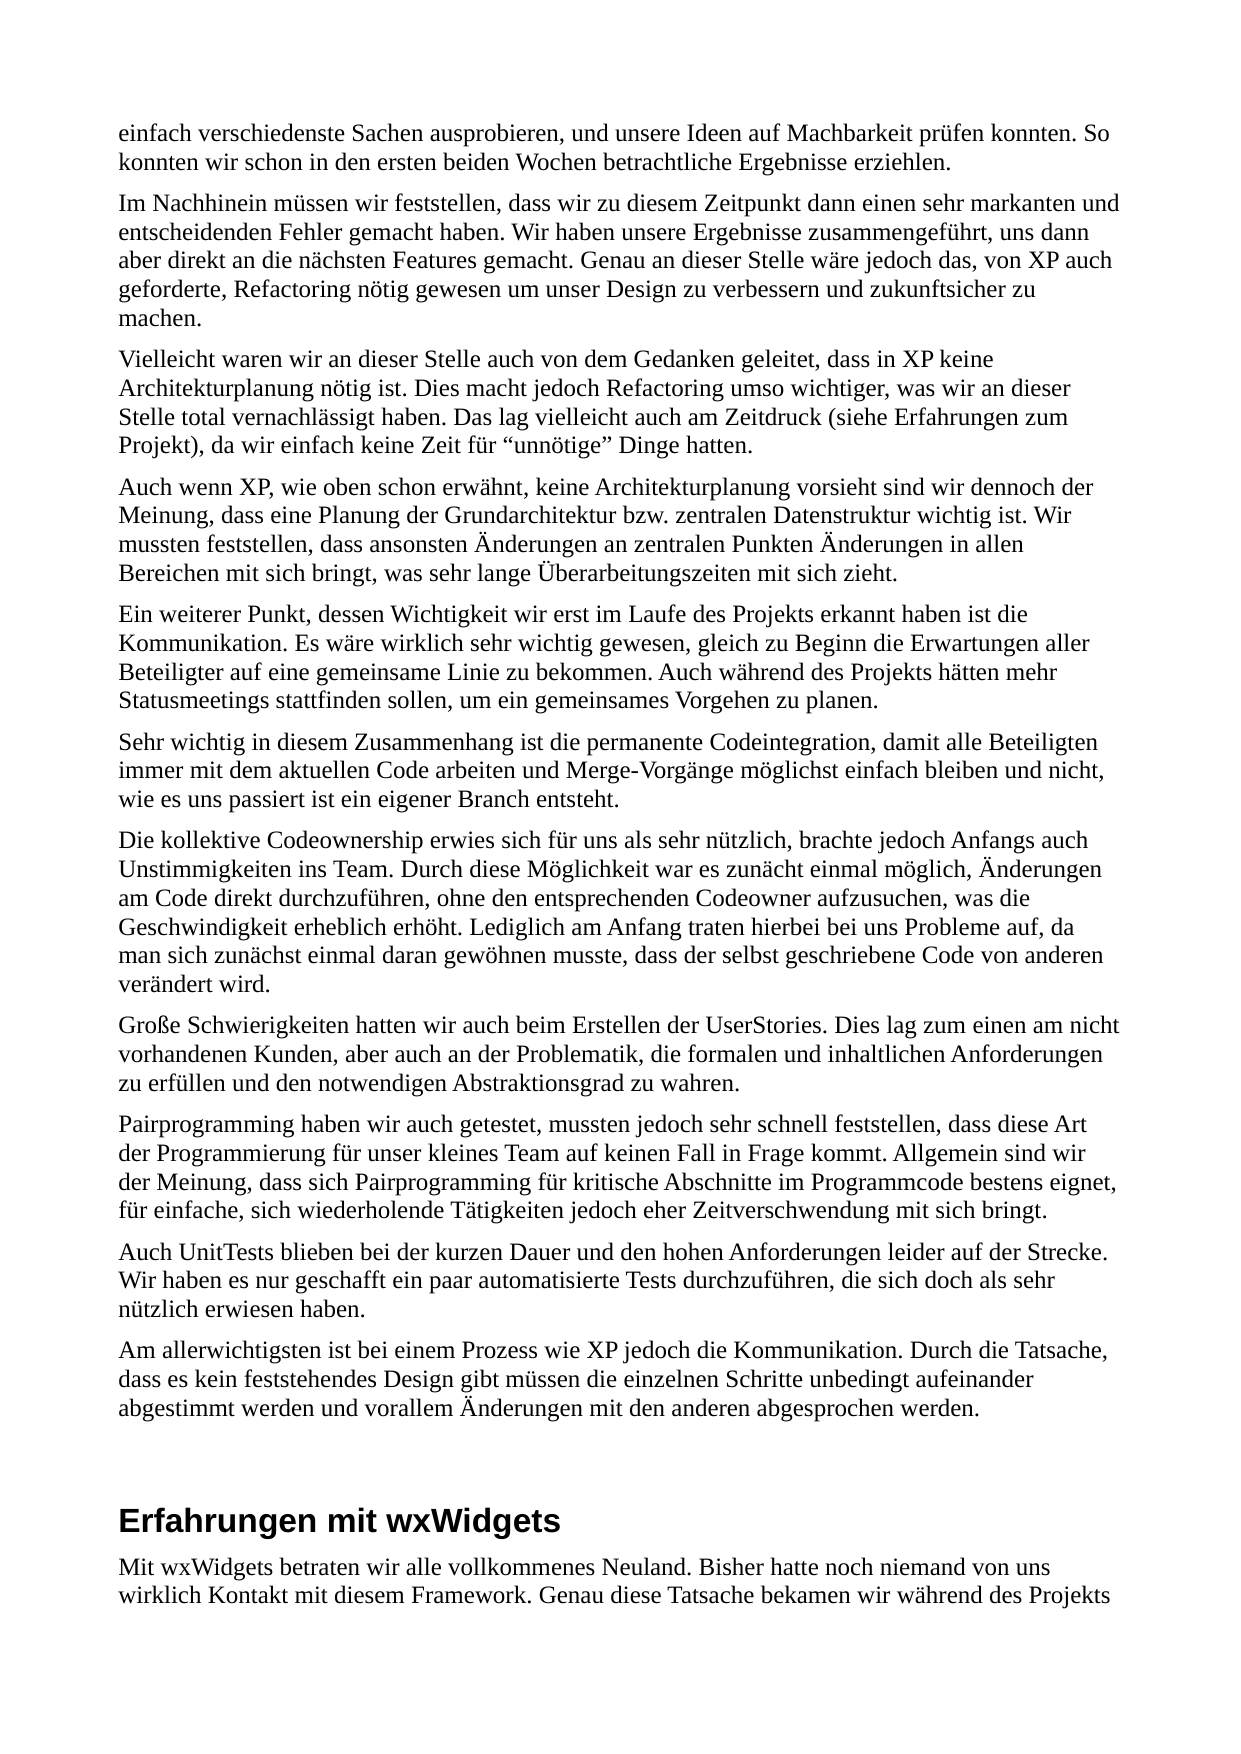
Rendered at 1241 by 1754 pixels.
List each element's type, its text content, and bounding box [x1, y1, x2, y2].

text Mit wxWidgets betraten wir alle vollkommenes Neuland. Bisher hatte noch niemand von uns wirklich Kontakt mit diesem Framework. Genau diese Tatsache bekamen wir während des Projekts [118, 1552, 1122, 1609]
subtitle Erfahrungen mit wxWidgets [118, 1501, 1122, 1539]
text Sehr wichtig in diesem Zusammenhang ist die permanente Codeintegration, damit alle Beteiligten immer mit dem aktuellen Code arbeiten und Merge-Vorgänge möglichst einfach bleiben und nicht, wie es uns passiert ist ein eigener Branch entsteht. [118, 727, 1122, 813]
text einfach verschiedenste Sachen ausprobieren, und unsere Ideen auf Machbarkeit prüfen konnten. So konnten wir schon in den ersten beiden Wochen betrachtliche Ergebnisse erziehlen. [118, 118, 1122, 176]
text Große Schwierigkeiten hatten wir auch beim Erstellen der UserStories. Dies lag zum einen am nicht vorhandenen Kunden, aber auch an der Problematik, die formalen und inhaltlichen Anforderungen zu erfüllen und den notwendigen Abstraktionsgrad zu wahren. [118, 1011, 1122, 1097]
text Ein weiterer Punkt, dessen Wichtigkeit wir erst im Laufe des Projekts erkannt haben ist die Kommunikation. Es wäre wirklich sehr wichtig gewesen, gleich zu Beginn die Erwartungen aller Beteiligter auf eine gemeinsame Linie zu bekommen. Auch während des Projekts hätten mehr Statusmeetings stattfinden sollen, um ein gemeinsames Vorgehen zu planen. [118, 599, 1122, 714]
text Die kollektive Codeownership erwies sich für uns als sehr nützlich, brachte jedoch Anfangs auch Unstimmigkeiten ins Team. Durch diese Möglichkeit war es zunächt einmal möglich, Änderungen am Code direkt durchzuführen, ohne den entsprechenden Codeowner aufzusuchen, was die Geschwindigkeit erheblich erhöht. Lediglich am Anfang traten hierbei bei uns Probleme auf, da man sich zunächst einmal daran gewöhnen musste, dass der selbst geschriebene Code von anderen verändert wird. [118, 826, 1122, 998]
text Vielleicht waren wir an dieser Stelle auch von dem Gedanken geleitet, dass in XP keine Architekturplanung nötig ist. Dies macht jedoch Refactoring umso wichtiger, was wir an dieser Stelle total vernachlässigt haben. Das lag vielleicht auch am Zeitdruck (siehe Erfahrungen zum Projekt), da wir einfach keine Zeit für “unnötige” Dinge hatten. [118, 344, 1122, 459]
text Auch UnitTests blieben bei der kurzen Dauer und den hohen Anforderungen leider auf der Strecke. Wir haben es nur geschafft ein paar automatisierte Tests durchzuführen, die sich doch als sehr nützlich erwiesen haben. [118, 1237, 1122, 1323]
text Am allerwichtigsten ist bei einem Prozess wie XP jedoch die Kommunikation. Durch die Tatsache, dass es kein feststehendes Design gibt müssen die einzelnen Schritte unbedingt aufeinander abgestimmt werden und vorallem Änderungen mit den anderen abgesprochen werden. [118, 1336, 1122, 1422]
text Im Nachhinein müssen wir feststellen, dass wir zu diesem Zeitpunkt dann einen sehr markanten und entscheidenden Fehler gemacht haben. Wir haben unsere Ergebnisse zusammengeführt, uns dann aber direkt an die nächsten Features gemacht. Genau an dieser Stelle wäre jedoch das, von XP auch geforderte, Refactoring nötig gewesen um unser Design zu verbessern und zukunftsicher zu machen. [118, 188, 1122, 332]
text Auch wenn XP, wie oben schon erwähnt, keine Architekturplanung vorsieht sind wir dennoch der Meinung, dass eine Planung der Grundarchitektur bzw. zentralen Datenstruktur wichtig ist. Wir mussten feststellen, dass ansonsten Änderungen an zentralen Punkten Änderungen in allen Bereichen mit sich bringt, was sehr lange Überarbeitungszeiten mit sich zieht. [118, 472, 1122, 587]
text Pairprogramming haben wir auch getestet, mussten jedoch sehr schnell feststellen, dass diese Art der Programmierung für unser kleines Team auf keinen Fall in Frage kommt. Allgemein sind wir der Meinung, dass sich Pairprogramming für kritische Abschnitte im Programmcode bestens eignet, für einfache, sich wiederholende Tätigkeiten jedoch eher Zeitverschwendung mit sich bringt. [118, 1109, 1122, 1224]
